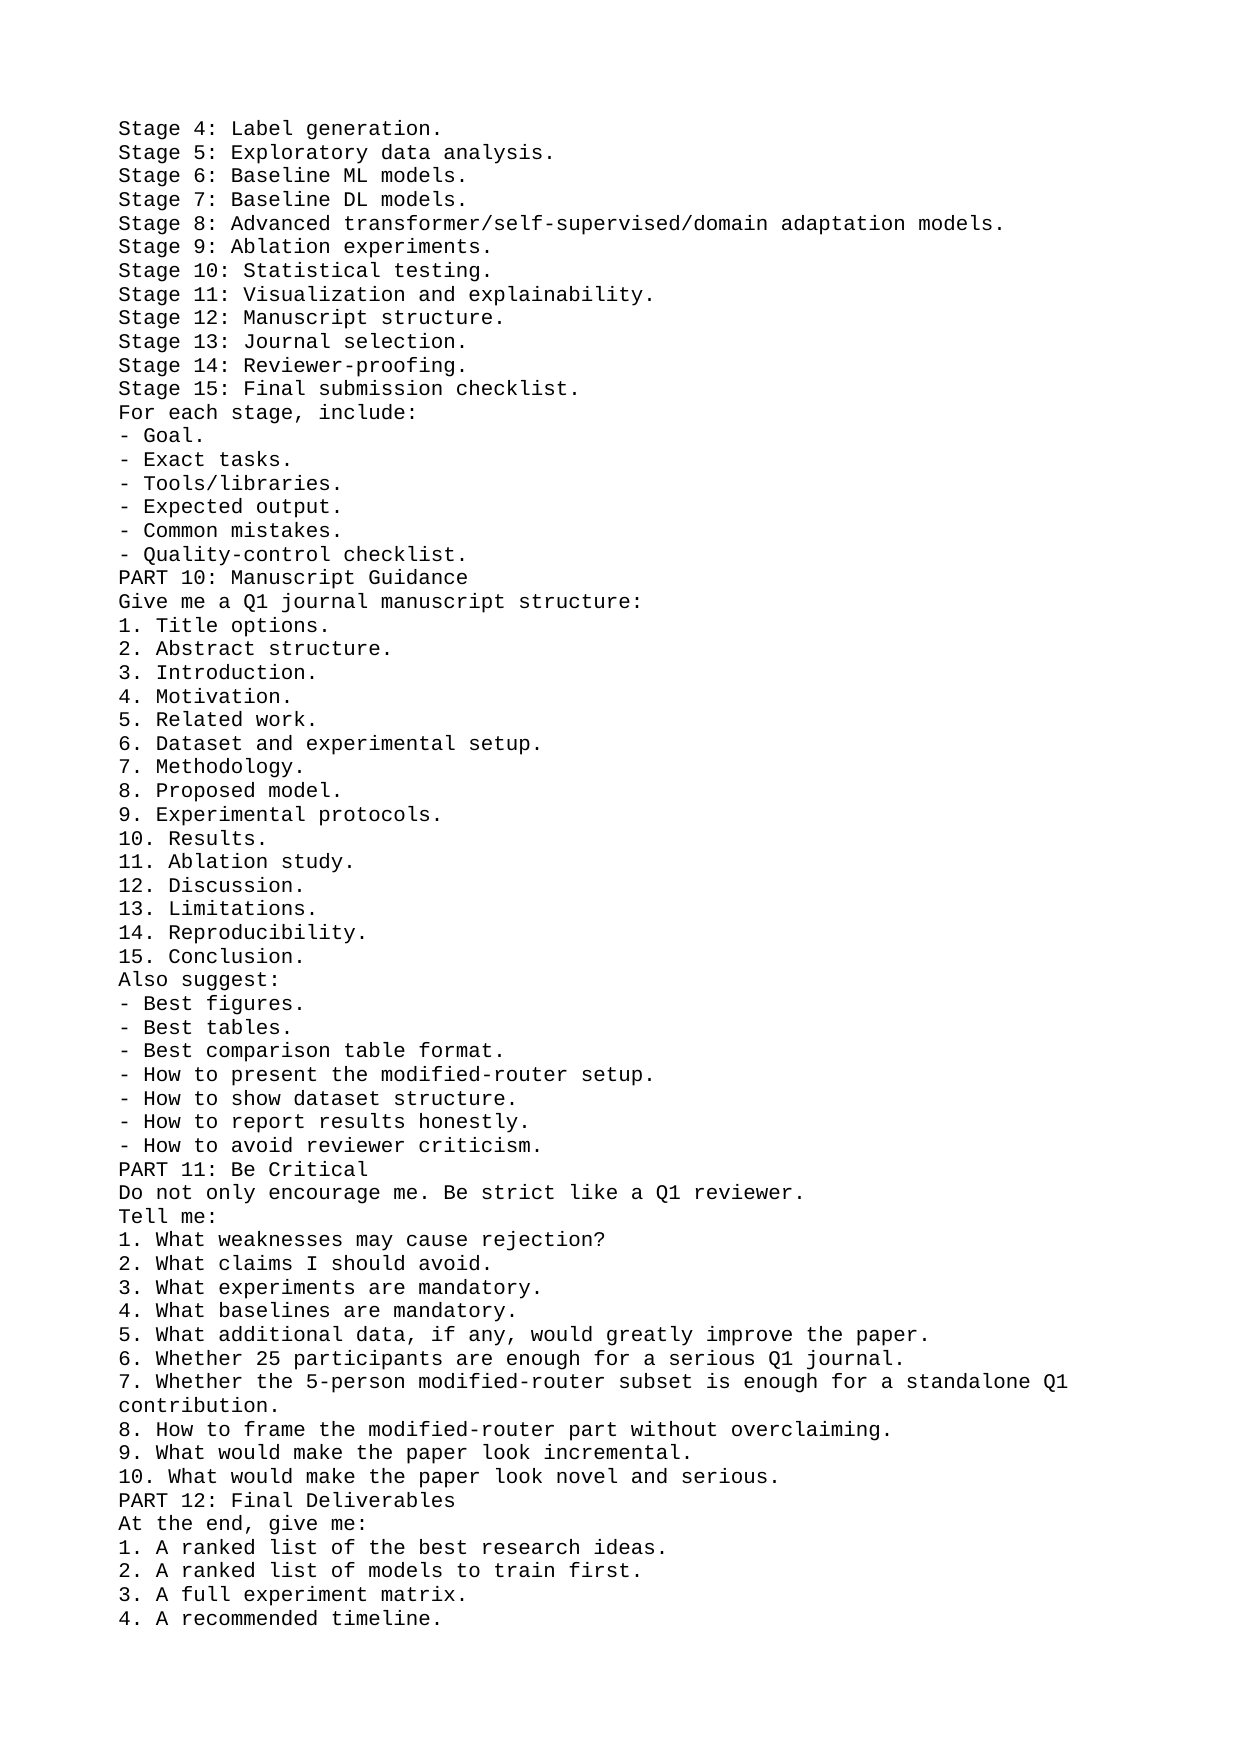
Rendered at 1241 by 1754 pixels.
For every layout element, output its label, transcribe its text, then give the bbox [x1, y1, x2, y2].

text - Quality-control checklist. [118, 544, 1122, 567]
text Stage 11: Visualization and explainability. [118, 284, 1122, 307]
text - How to show dataset structure. [118, 1088, 1122, 1111]
text 10. Results. [118, 827, 1122, 851]
text 7. Whether the 5-person modified-router subset is enough for a standalone Q1 contribution. [118, 1371, 1122, 1419]
text Stage 7: Baseline DL models. [118, 189, 1122, 213]
text 14. Reproducibility. [118, 922, 1122, 946]
text Stage 14: Reviewer-proofing. [118, 354, 1122, 378]
text 12. Discussion. [118, 875, 1122, 898]
text 6. Dataset and experimental setup. [118, 733, 1122, 757]
text Stage 15: Final submission checklist. [118, 378, 1122, 402]
text - How to report results honestly. [118, 1111, 1122, 1135]
text 13. Limitations. [118, 898, 1122, 922]
text 6. Whether 25 participants are enough for a serious Q1 journal. [118, 1348, 1122, 1371]
text 4. What baselines are mandatory. [118, 1300, 1122, 1324]
text - How to avoid reviewer criticism. [118, 1135, 1122, 1158]
text 3. Introduction. [118, 662, 1122, 686]
text PART 11: Be Critical [118, 1158, 1122, 1182]
text Stage 4: Label generation. [118, 118, 1122, 142]
text At the end, give me: [118, 1513, 1122, 1537]
text PART 10: Manuscript Guidance [118, 567, 1122, 591]
text 1. What weaknesses may cause rejection? [118, 1229, 1122, 1253]
text Do not only encourage me. Be strict like a Q1 reviewer. [118, 1182, 1122, 1206]
text - Best tables. [118, 1017, 1122, 1040]
text 8. How to frame the modified-router part without overclaiming. [118, 1419, 1122, 1442]
text - Goal. [118, 426, 1122, 449]
text 9. What would make the paper look incremental. [118, 1442, 1122, 1466]
text PART 12: Final Deliverables [118, 1489, 1122, 1513]
text Stage 13: Journal selection. [118, 331, 1122, 354]
text - Tools/libraries. [118, 473, 1122, 496]
text Stage 10: Statistical testing. [118, 260, 1122, 284]
text 11. Ablation study. [118, 851, 1122, 875]
text Also suggest: [118, 969, 1122, 993]
text 4. Motivation. [118, 686, 1122, 709]
text 7. Methodology. [118, 757, 1122, 780]
text - Exact tasks. [118, 449, 1122, 473]
text Give me a Q1 journal manuscript structure: [118, 591, 1122, 615]
text - Best figures. [118, 993, 1122, 1017]
text - Expected output. [118, 496, 1122, 520]
text 1. Title options. [118, 615, 1122, 638]
text 10. What would make the paper look novel and serious. [118, 1466, 1122, 1489]
text 3. A full experiment matrix. [118, 1584, 1122, 1608]
text 8. Proposed model. [118, 780, 1122, 804]
text 2. A ranked list of models to train first. [118, 1561, 1122, 1584]
text Stage 8: Advanced transformer/self-supervised/domain adaptation models. [118, 213, 1122, 236]
text 9. Experimental protocols. [118, 804, 1122, 827]
text Tell me: [118, 1206, 1122, 1229]
text Stage 12: Manuscript structure. [118, 307, 1122, 331]
text 1. A ranked list of the best research ideas. [118, 1537, 1122, 1561]
text Stage 6: Baseline ML models. [118, 165, 1122, 189]
text 2. What claims I should avoid. [118, 1253, 1122, 1277]
text 2. Abstract structure. [118, 638, 1122, 662]
text 5. What additional data, if any, would greatly improve the paper. [118, 1324, 1122, 1348]
text For each stage, include: [118, 402, 1122, 426]
text 5. Related work. [118, 709, 1122, 733]
text - How to present the modified-router setup. [118, 1064, 1122, 1088]
text 3. What experiments are mandatory. [118, 1277, 1122, 1300]
text - Best comparison table format. [118, 1040, 1122, 1064]
text Stage 9: Ablation experiments. [118, 236, 1122, 260]
text 15. Conclusion. [118, 946, 1122, 969]
text - Common mistakes. [118, 520, 1122, 544]
text 4. A recommended timeline. [118, 1608, 1122, 1631]
text Stage 5: Exploratory data analysis. [118, 142, 1122, 165]
